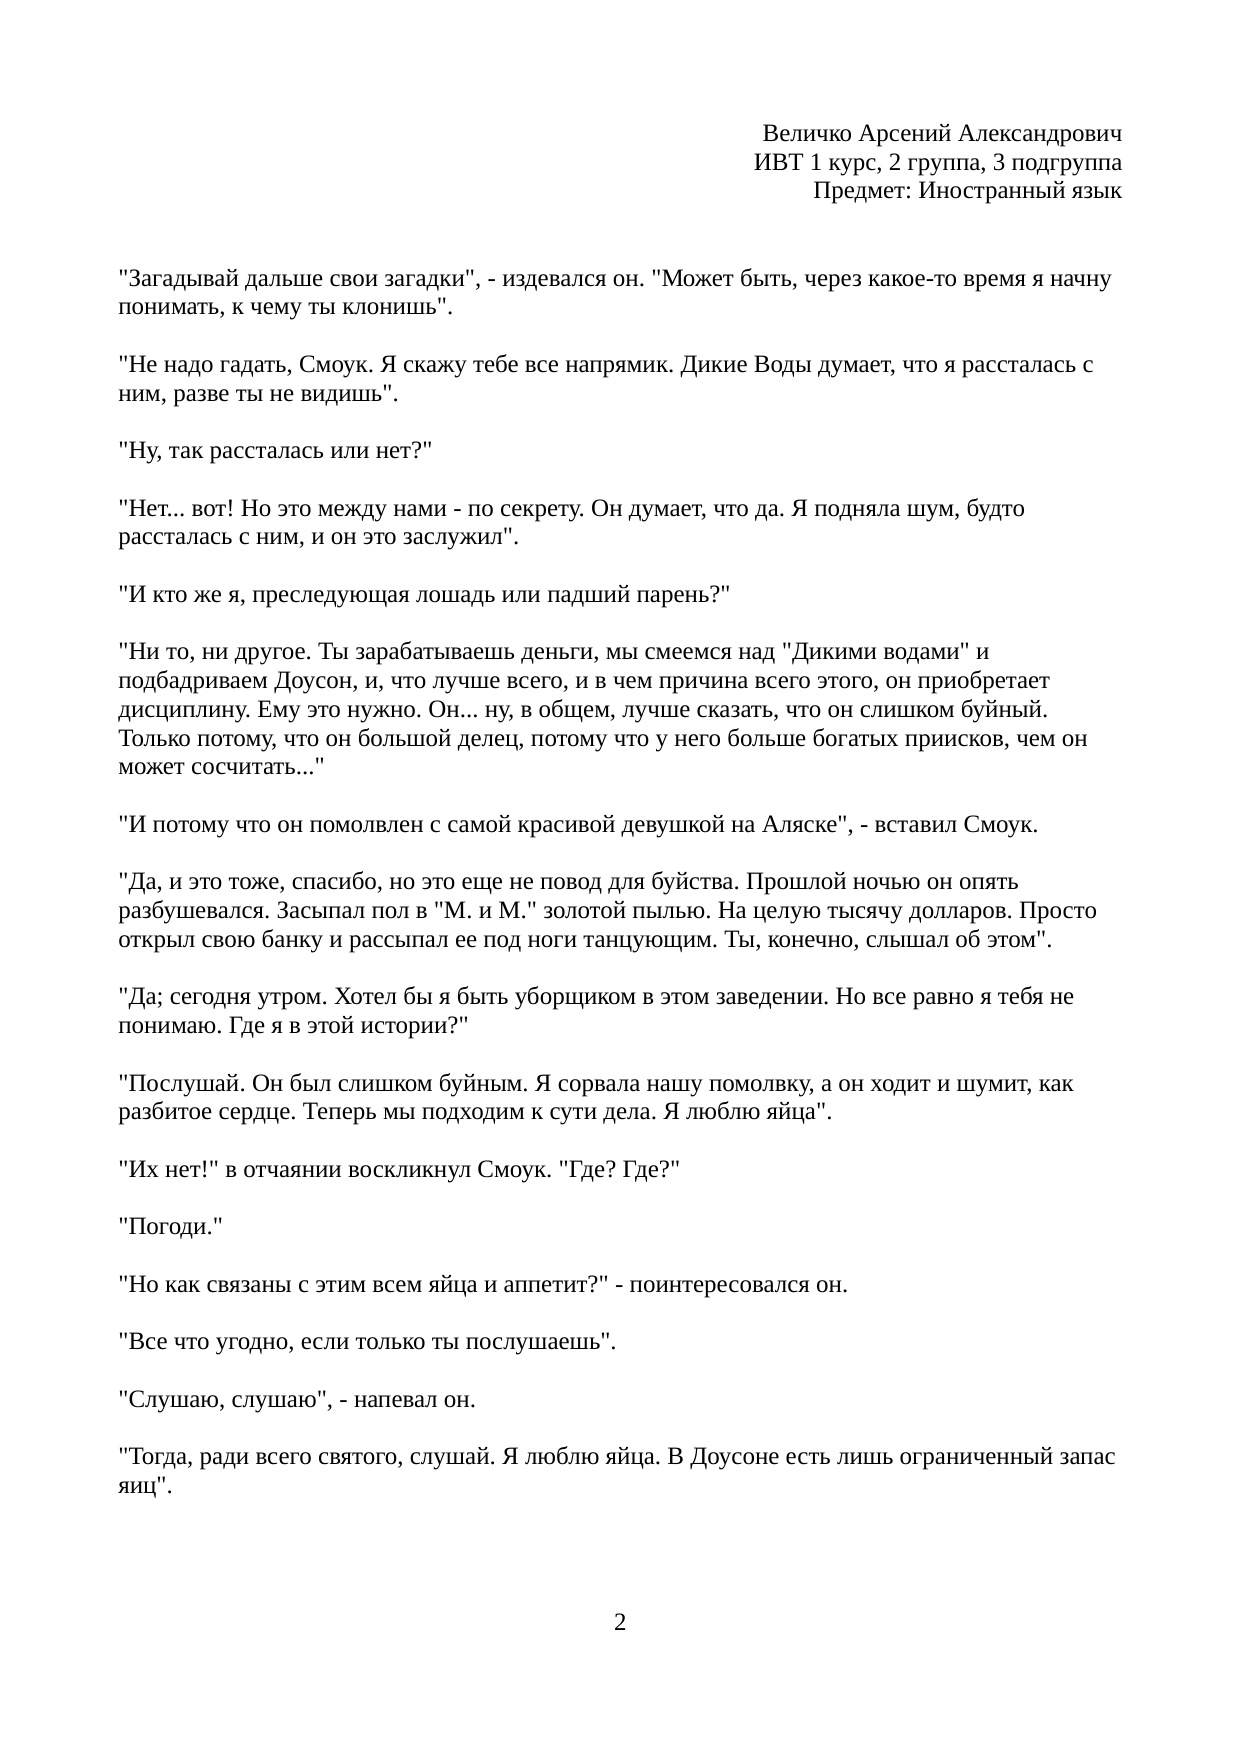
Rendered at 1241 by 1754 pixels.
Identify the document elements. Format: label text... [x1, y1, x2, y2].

text "Но как связаны с этим всем яйца и аппетит?" - поинтересовался он. [118, 1269, 1122, 1298]
text "Да; сегодня утром. Хотел бы я быть уборщиком в этом заведении. Но все равно я тебя не понимаю. Где я в этой истории?" [118, 981, 1122, 1039]
text "Слушаю, слушаю", - напевал он. [118, 1384, 1122, 1413]
text "Ну, так рассталась или нет?" [118, 435, 1122, 464]
text "Ни то, ни другое. Ты зарабатываешь деньги, мы смеемся над "Дикими водами" и подбадриваем Доусон, и, что лучше всего, и в чем причина всего этого, он приобретает дисциплину. Ему это нужно. Он... ну, в общем, лучше сказать, что он слишком буйный. Только потому, что он большой делец, потому что у него больше богатых приисков, чем он может сосчитать..." [118, 636, 1122, 780]
text "Да, и это тоже, спасибо, но это еще не повод для буйства. Прошлой ночью он опять разбушевался. Засыпал пол в "М. и М." золотой пылью. На целую тысячу долларов. Просто открыл свою банку и рассыпал ее под ноги танцующим. Ты, конечно, слышал об этом". [118, 866, 1122, 953]
text "И кто же я, преследующая лошадь или падший парень?" [118, 579, 1122, 608]
text "И потому что он помолвлен с самой красивой девушкой на Аляске", - вставил Смоук. [118, 809, 1122, 838]
text "Погоди." [118, 1211, 1122, 1240]
text "Не надо гадать, Смоук. Я скажу тебе все напрямик. Дикие Воды думает, что я рассталась с ним, разве ты не видишь". [118, 349, 1122, 406]
text "Тогда, ради всего святого, слушай. Я люблю яйца. В Доусоне есть лишь ограниченный запас яиц". [118, 1441, 1122, 1499]
text "Загадывай дальше свои загадки", - издевался он. "Может быть, через какое-то время я начну понимать, к чему ты клонишь". [118, 263, 1122, 320]
text "Все что угодно, если только ты послушаешь". [118, 1326, 1122, 1355]
text "Послушай. Он был слишком буйным. Я сорвала нашу помолвку, а он ходит и шумит, как разбитое сердце. Теперь мы подходим к сути дела. Я люблю яйца". [118, 1068, 1122, 1125]
text "Их нет!" в отчаянии воскликнул Смоук. "Где? Где?" [118, 1154, 1122, 1183]
text "Нет... вот! Но это между нами - по секрету. Он думает, что да. Я подняла шум, будто рассталась с ним, и он это заслужил". [118, 493, 1122, 550]
